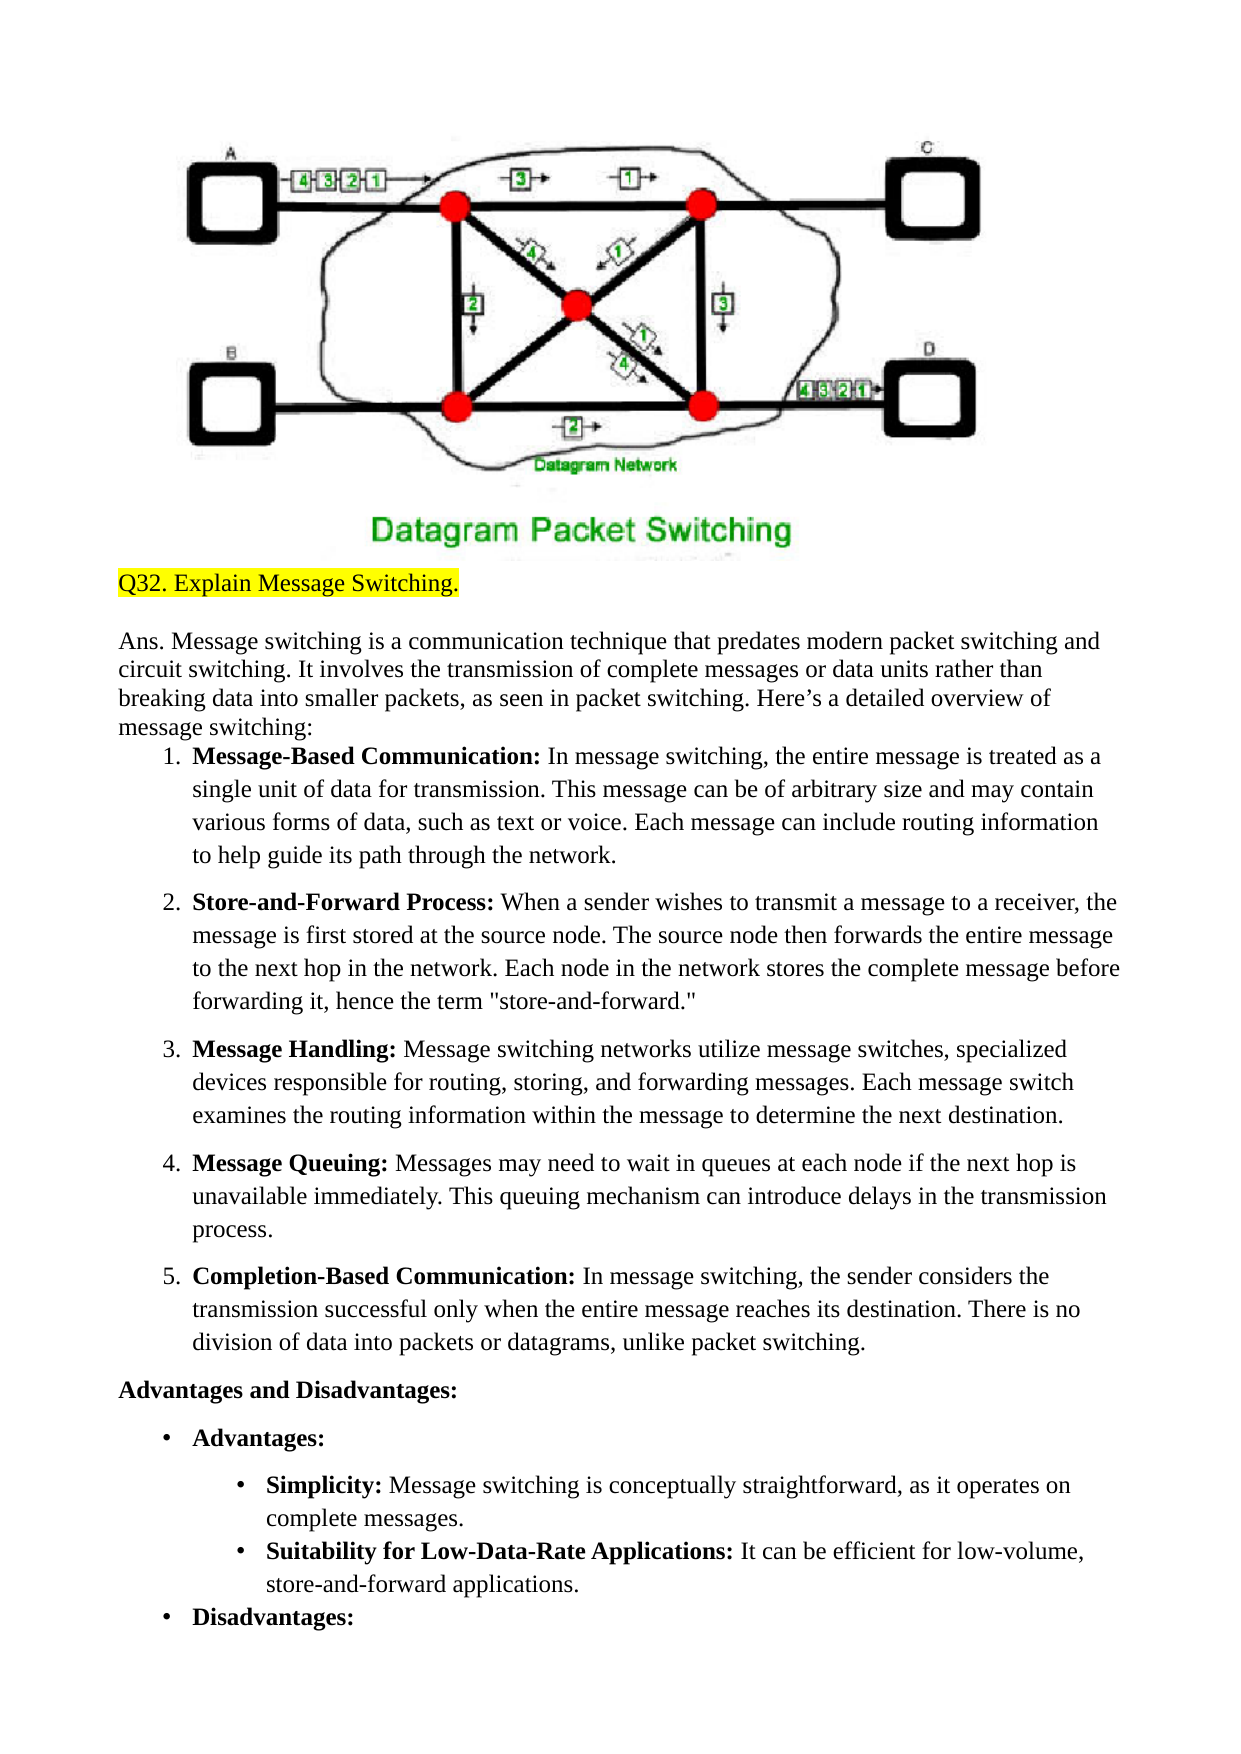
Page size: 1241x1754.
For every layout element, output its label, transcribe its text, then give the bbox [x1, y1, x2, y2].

list Disadvantages: [162, 1602, 1122, 1631]
list Message Handling: Message switching networks utilize message switches, specialized devices responsible for routing, storing, and forwarding messages. Each message switch examines the routing information within the message to determine the next destination. [162, 1034, 1122, 1129]
text Ans. Message switching is a communication technique that predates modern packet switching and circuit switching. It involves the transmission of complete messages or data units rather than breaking data into smaller packets, as seen in packet switching. Here’s a detailed overview of message switching: [118, 626, 1122, 741]
list Simplicity: Message switching is conceptually straightforward, as it operates on complete messages. [236, 1470, 1122, 1532]
list Completion-Based Communication: In message switching, the sender considers the transmission successful only when the entire message reaches its destination. There is no division of data into packets or datagrams, unlike packet switching. [162, 1261, 1122, 1356]
text Q32. Explain Message Switching. [118, 568, 1122, 597]
list Advantages: [162, 1423, 1122, 1451]
list Suitability for Low-Data-Rate Applications: It can be efficient for low-volume, store-and-forward applications. [236, 1536, 1122, 1598]
list Store-and-Forward Process: When a sender wishes to transmit a message to a receiver, the message is first stored at the source node. The source node then forwards the entire message to the next hop in the network. Each node in the network stores the complete message before forwarding it, hence the term "store-and-forward." [162, 887, 1122, 1015]
picture [175, 132, 1001, 561]
list Message-Based Communication: In message switching, the entire message is treated as a single unit of data for transmission. This message can be of arbitrary size and may contain various forms of data, such as text or voice. Each message can include routing information to help guide its path through the network. [162, 741, 1122, 868]
list Message Queuing: Messages may need to wait in queues at each node if the next hop is unavailable immediately. This queuing mechanism can introduce delays in the transmission process. [162, 1148, 1122, 1242]
text Advantages and Disadvantages: [118, 1375, 1122, 1404]
